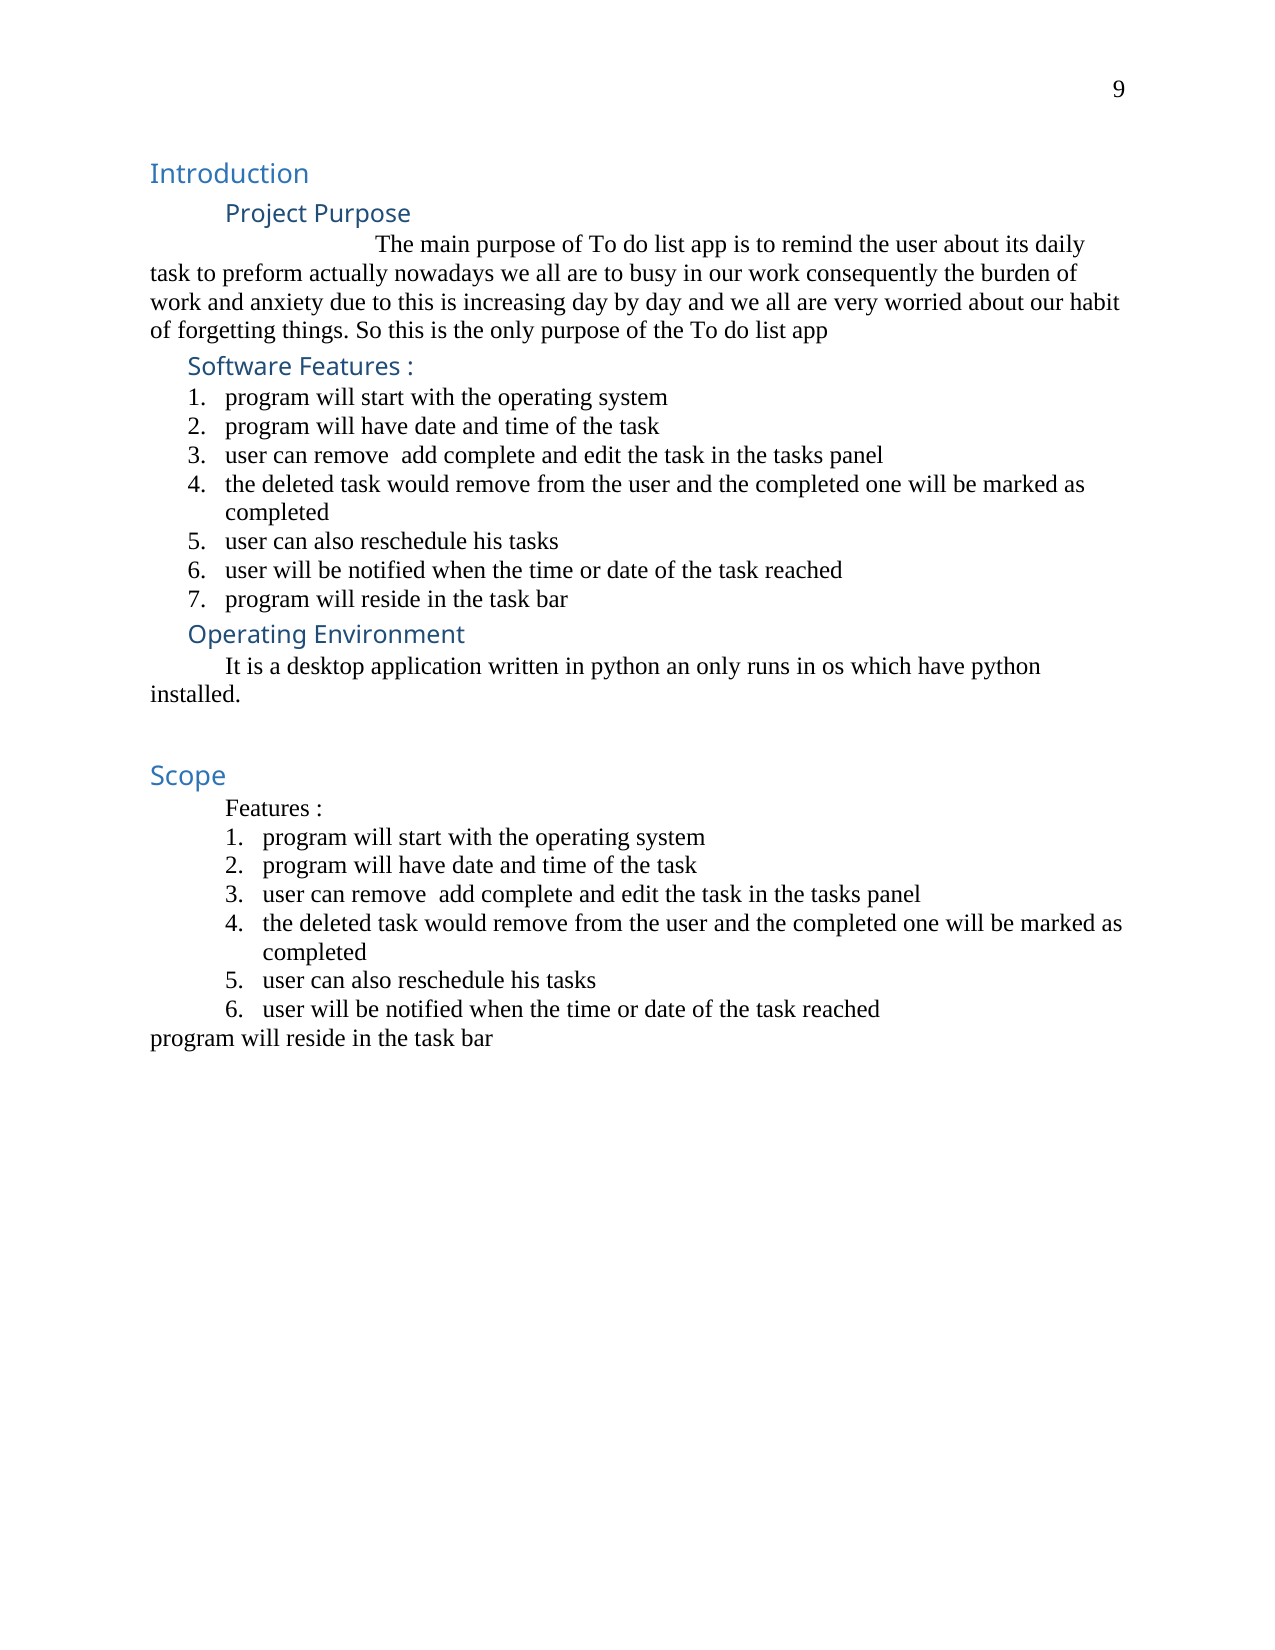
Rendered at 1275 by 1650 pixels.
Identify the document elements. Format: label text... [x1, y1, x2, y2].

list program will start with the operating system [225, 822, 1125, 850]
subtitle Introduction [150, 154, 1125, 191]
list program will have date and time of the task [187, 411, 1125, 440]
subtitle Scope [150, 756, 1125, 793]
list user will be notified when the time or date of the task reached [187, 555, 1125, 584]
text The main purpose of To do list app is to remind the user about its daily task to preform actually nowadays we all are to busy in our work consequently the burden of work and anxiety due to this is increasing day by day and we all are very worried about our habit of forgetting things. So this is the only purpose of the To do list app [150, 229, 1125, 344]
text program will reside in the task bar [150, 1023, 1125, 1052]
list program will start with the operating system [187, 382, 1125, 411]
list user can remove add complete and edit the task in the tasks panel [187, 440, 1125, 469]
list program will have date and time of the task [225, 850, 1125, 879]
list program will reside in the task bar [187, 584, 1125, 612]
list user can remove add complete and edit the task in the tasks panel [225, 879, 1125, 908]
list user can also reschedule his tasks [225, 965, 1125, 994]
text It is a desktop application written in python an only runs in os which have python installed. [150, 651, 1125, 708]
list user can also reschedule his tasks [187, 526, 1125, 555]
list the deleted task would remove from the user and the completed one will be marked as completed [225, 908, 1125, 965]
list user will be notified when the time or date of the task reached [225, 994, 1125, 1023]
subtitle Operating Environment [150, 617, 1125, 651]
subtitle Project Purpose [150, 195, 1125, 229]
subtitle Software Features : [150, 348, 1125, 382]
text Features : [150, 793, 1125, 822]
list the deleted task would remove from the user and the completed one will be marked as completed [187, 469, 1125, 526]
